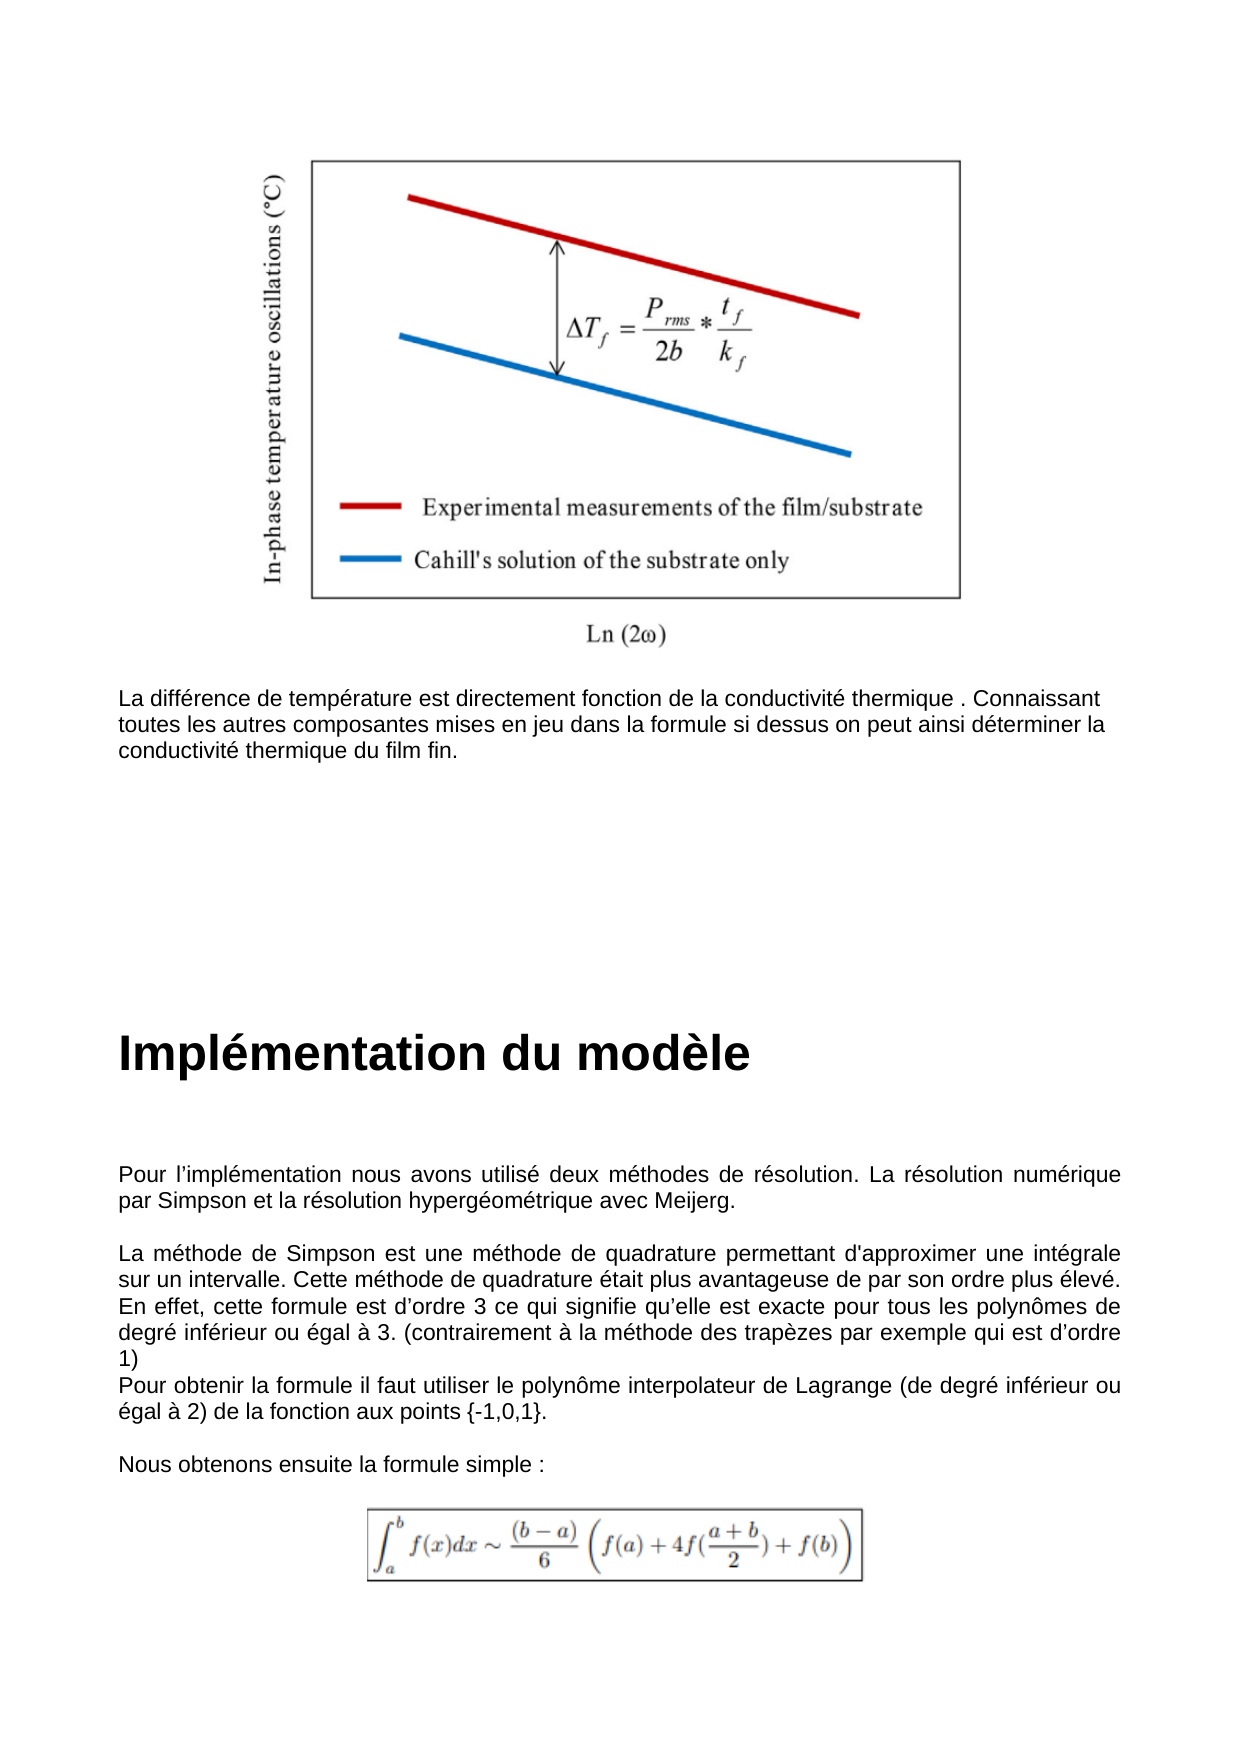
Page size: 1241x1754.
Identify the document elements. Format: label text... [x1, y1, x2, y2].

text Nous obtenons ensuite la formule simple : [118, 1451, 1122, 1477]
text La différence de température est directement fonction de la conductivité thermique . Connaissant toutes les autres composantes mises en jeu dans la formule si dessus on peut ainsi déterminer la conductivité thermique du film fin. [118, 685, 1122, 764]
picture [221, 118, 1019, 660]
picture [367, 1503, 874, 1588]
text La méthode de Simpson est une méthode de quadrature permettant d'approximer une intégrale sur un intervalle. Cette méthode de quadrature était plus avantageuse de par son ordre plus élevé. En effet, cette formule est d’ordre 3 ce qui signifie qu’elle est exacte pour tous les polynômes de degré inférieur ou égal à 3. (contrairement à la méthode des trapèzes par exemple qui est d’ordre 1) [118, 1240, 1122, 1372]
text Pour l’implémentation nous avons utilisé deux méthodes de résolution. La résolution numérique par Simpson et la résolution hypergéométrique avec Meijerg. [118, 1161, 1122, 1214]
text Pour obtenir la formule il faut utiliser le polynôme interpolateur de Lagrange (de degré inférieur ou égal à 2) de la fonction aux points {-1,0,1}. [118, 1372, 1122, 1424]
subtitle Implémentation du modèle [118, 1024, 1122, 1081]
